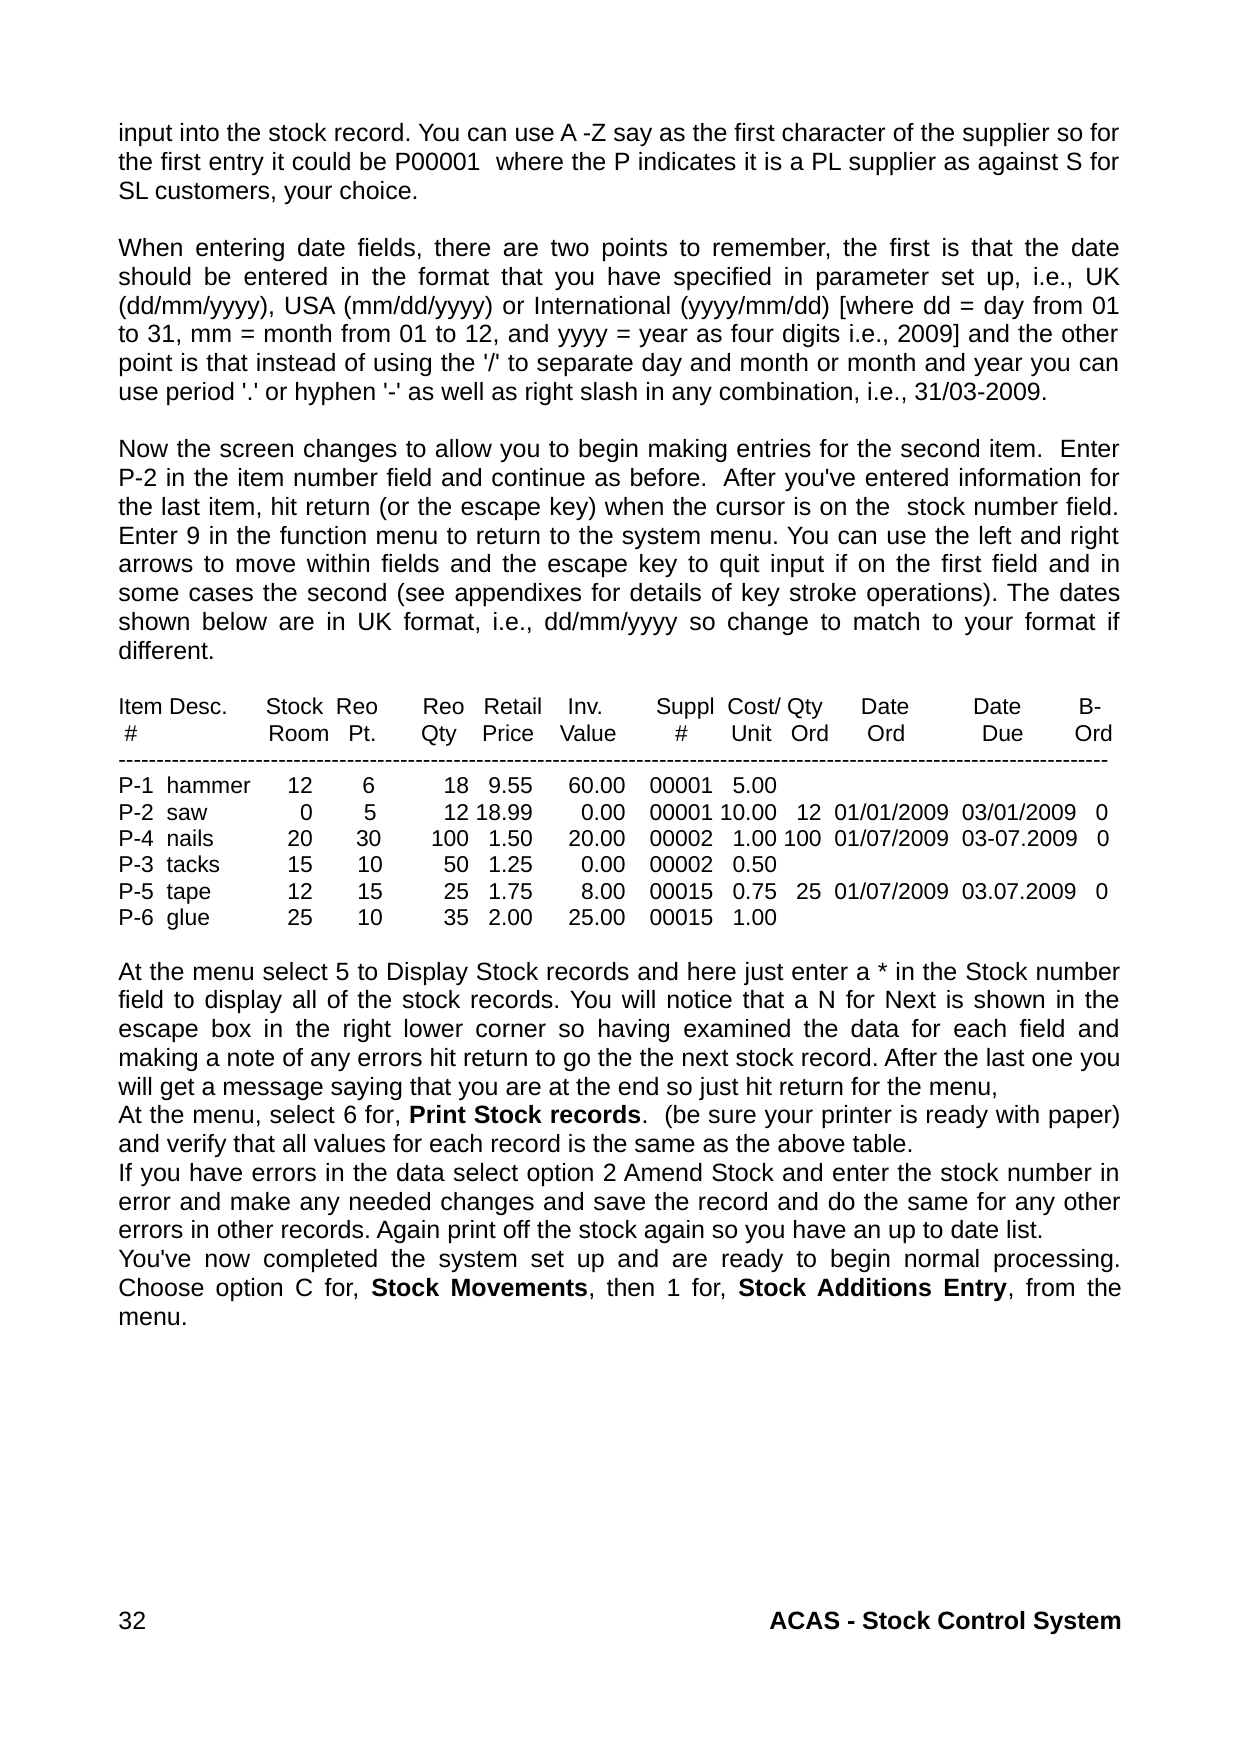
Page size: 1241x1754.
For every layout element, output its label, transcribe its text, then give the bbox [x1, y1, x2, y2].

text If you have errors in the data select option 2 Amend Stock and enter the stock number in error and make any needed changes and save the record and do the same for any other errors in other records. Again print off the stock again so you have an up to date list. [118, 1158, 1122, 1244]
text # Room Pt. Qty Price Value # Unit Ord Ord Due Ord [118, 719, 1122, 746]
text P-6 glue 25 10 35 2.00 25.00 00015 1.00 [118, 904, 1122, 930]
text Item Desc. Stock Reo Reo Retail Inv. Suppl Cost/ Qty Date Date B- [118, 693, 1122, 719]
text When entering date fields, there are two points to remember, the first is that the date should be entered in the format that you have specified in parameter set up, i.e., UK (dd/mm/yyyy), USA (mm/dd/yyyy) or International (yyyy/mm/dd) [where dd = day from 01 to 31, mm = month from 01 to 12, and yyyy = year as four digits i.e., 2009] and the other point is that instead of using the '/' to separate day and month or month and year you can use period '.' or hyphen '-' as well as right slash in any combination, i.e., 31/03-2009. [118, 233, 1122, 406]
text P-3 tacks 15 10 50 1.25 0.00 00002 0.50 [118, 851, 1122, 878]
text P-5 tape 12 15 25 1.75 8.00 00015 0.75 25 01/07/2009 03.07.2009 0 [118, 878, 1122, 904]
text P-1 hammer 12 6 18 9.55 60.00 00001 5.00 [118, 772, 1122, 798]
text At the menu select 5 to Display Stock records and here just enter a * in the Stock number field to display all of the stock records. You will notice that a N for Next is shown in the escape box in the right lower corner so having examined the data for each field and making a note of any errors hit return to go the the next stock record. After the last one you will get a message saying that you are at the end so just hit return for the menu, [118, 957, 1122, 1100]
text ---------------------------------------------------------------------------------------------------------------------------------- [118, 746, 1122, 772]
text input into the stock record. You can use A -Z say as the first character of the supplier so for the first entry it could be P00001 where the P indicates it is a PL supplier as against S for SL customers, your choice. [118, 118, 1122, 204]
text Now the screen changes to allow you to begin making entries for the second item. Enter P-2 in the item number field and continue as before. After you've entered information for the last item, hit return (or the escape key) when the cursor is on the stock number field. Enter 9 in the function menu to return to the system menu. You can use the left and right arrows to move within fields and the escape key to quit input if on the first field and in some cases the second (see appendixes for details of key stroke operations). The dates shown below are in UK format, i.e., dd/mm/yyyy so change to match to your format if different. [118, 434, 1122, 664]
text P-2 saw 0 5 12 18.99 0.00 00001 10.00 12 01/01/2009 03/01/2009 0 [118, 798, 1122, 825]
text You've now completed the system set up and are ready to begin normal processing. Choose option C for, Stock Movements, then 1 for, Stock Additions Entry, from the menu. [118, 1244, 1122, 1330]
text P-4 nails 20 30 100 1.50 20.00 00002 1.00 100 01/07/2009 03-07.2009 0 [118, 825, 1122, 851]
